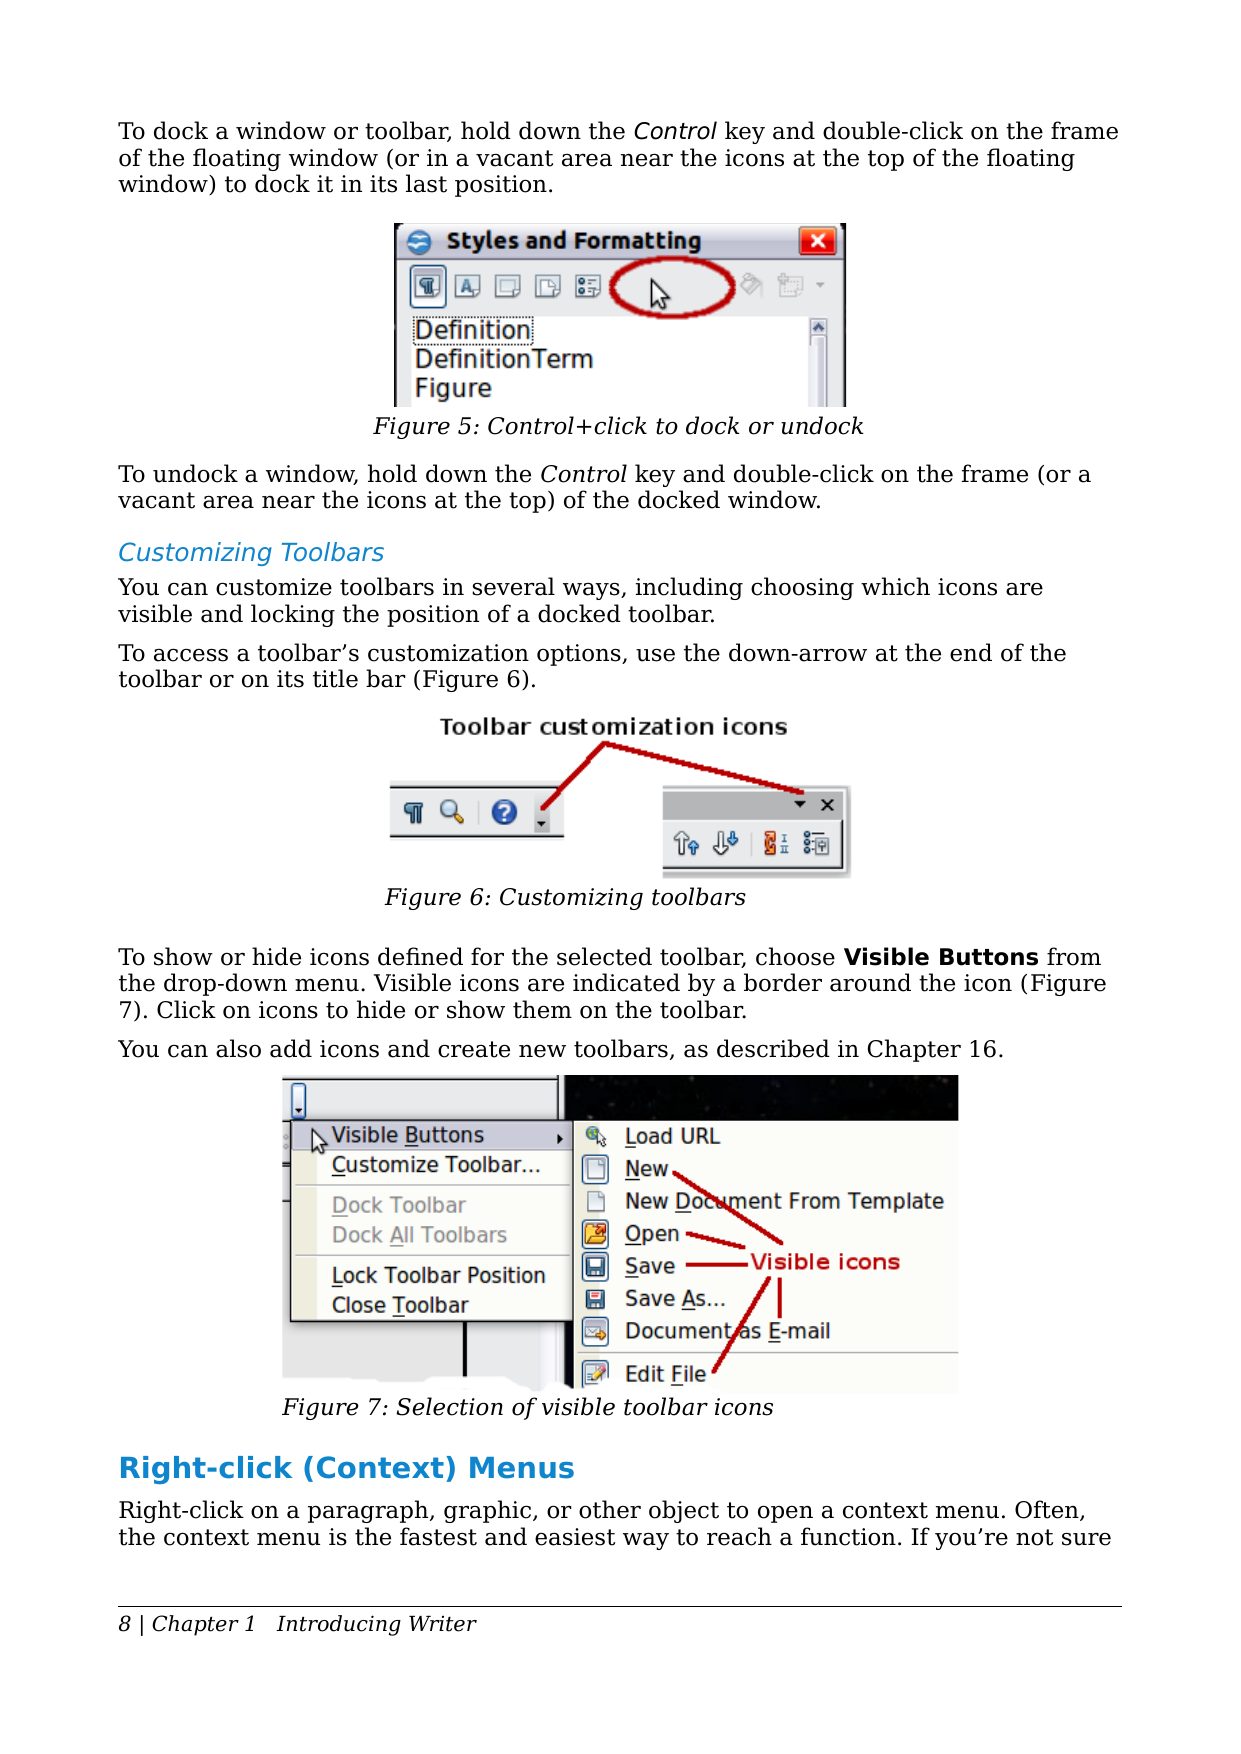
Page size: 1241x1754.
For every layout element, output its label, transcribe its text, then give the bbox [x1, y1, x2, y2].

text To access a toolbar’s customization options, use the down-arrow at the end of the toolbar or on its title bar (Figure 6). [118, 640, 1122, 693]
text To show or hide icons defined for the selected toolbar, choose Visible Buttons from the drop-down menu. Visible icons are indicated by a border around the icon (Figure 7). Click on icons to hide or show them on the toolbar. [118, 944, 1122, 1024]
subtitle Customizing Toolbars [118, 538, 1122, 568]
text Figure 6: Customizing toolbars [385, 885, 856, 911]
text Right-click on a paragraph, graphic, or other object to open a context menu. Often, the context menu is the fastest and easiest way to reach a function. If you’re not sure [118, 1497, 1122, 1551]
text Figure 7: Selection of visible toolbar icons [282, 1394, 958, 1421]
text To undock a window, hold down the Control key and double-click on the frame (or a vacant area near the icons at the top) of the docked window. [118, 461, 1122, 514]
text To dock a window or toolbar, hold down the Control key and double-click on the frame of the floating window (or in a vacant area near the icons at the top of the floating window) to dock it in its last position. [118, 118, 1122, 198]
subtitle Right-click (Context) Menus [118, 1451, 1122, 1485]
picture [384, 705, 856, 885]
text You can also add icons and create new toolbars, as described in Chapter 16. [118, 1036, 1122, 1063]
picture [282, 1075, 959, 1394]
text You can customize toolbars in several ways, including choosing which icons are visible and locking the position of a docked toolbar. [118, 574, 1122, 627]
picture [394, 223, 847, 407]
text Figure 5: Control+click to dock or undock [354, 413, 886, 440]
